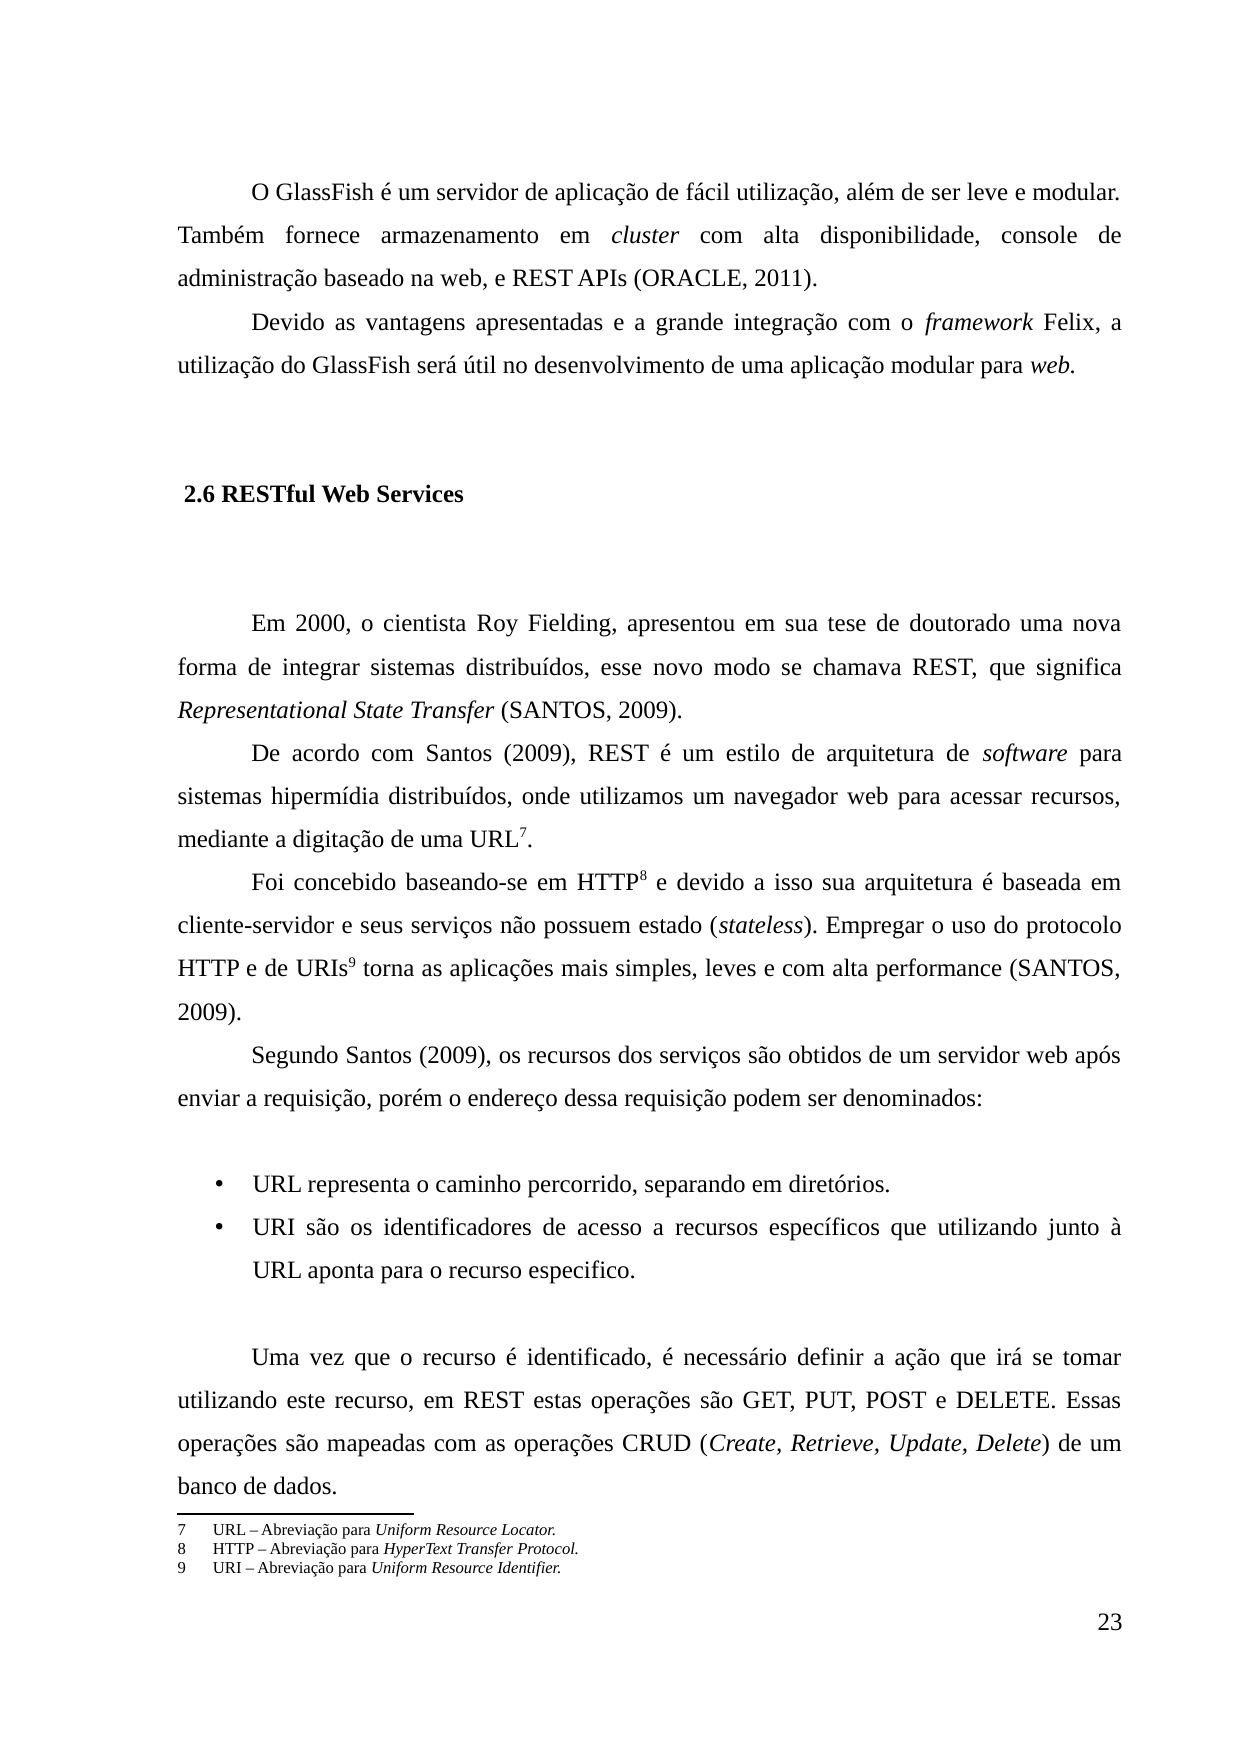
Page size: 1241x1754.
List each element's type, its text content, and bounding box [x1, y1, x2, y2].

text Segundo Santos (2009), os recursos dos serviços são obtidos de um servidor web após enviar a requisição, porém o endereço dessa requisição podem ser denominados: [177, 1040, 1122, 1112]
text URI – Abreviação para Uniform Resource Identifier. [177, 1558, 1122, 1577]
text Uma vez que o recurso é identificado, é necessário definir a ação que irá se tomar utilizando este recurso, em REST estas operações são GET, PUT, POST e DELETE. Essas operações são mapeadas com as operações CRUD (Create, Retrieve, Update, Delete) de um banco de dados. [177, 1342, 1122, 1500]
text Devido as vantagens apresentadas e a grande integração com o framework Felix, a utilização do GlassFish será útil no desenvolvimento de uma aplicação modular para web. [177, 307, 1122, 378]
text Em 2000, o cientista Roy Fielding, apresentou em sua tese de doutorado uma nova forma de integrar sistemas distribuídos, esse novo modo se chamava REST, que significa Representational State Transfer (SANTOS, 2009). [177, 608, 1122, 723]
text URL – Abreviação para Uniform Resource Locator. [177, 1519, 1122, 1539]
text De acordo com Santos (2009), REST é um estilo de arquitetura de software para sistemas hipermídia distribuídos, onde utilizamos um navegador web para acessar recursos, mediante a digitação de uma URL. [177, 738, 1122, 853]
text Foi concebido baseando-se em HTTP e devido a isso sua arquitetura é baseada em cliente-servidor e seus serviços não possuem estado (stateless). Empregar o uso do protocolo HTTP e de URIs torna as aplicações mais simples, leves e com alta performance (SANTOS, 2009). [177, 867, 1122, 1025]
subtitle RESTful Web Services [177, 479, 1122, 508]
text O GlassFish é um servidor de aplicação de fácil utilização, além de ser leve e modular. Também fornece armazenamento em cluster com alta disponibilidade, console de administração baseado na web, e REST APIs (ORACLE, 2011). [177, 177, 1122, 292]
text HTTP – Abreviação para HyperText Transfer Protocol. [177, 1539, 1122, 1558]
list URI são os identificadores de acesso a recursos específicos que utilizando junto à URL aponta para o recurso especifico. [215, 1212, 1122, 1284]
list URL representa o caminho percorrido, separando em diretórios. [215, 1169, 1122, 1198]
